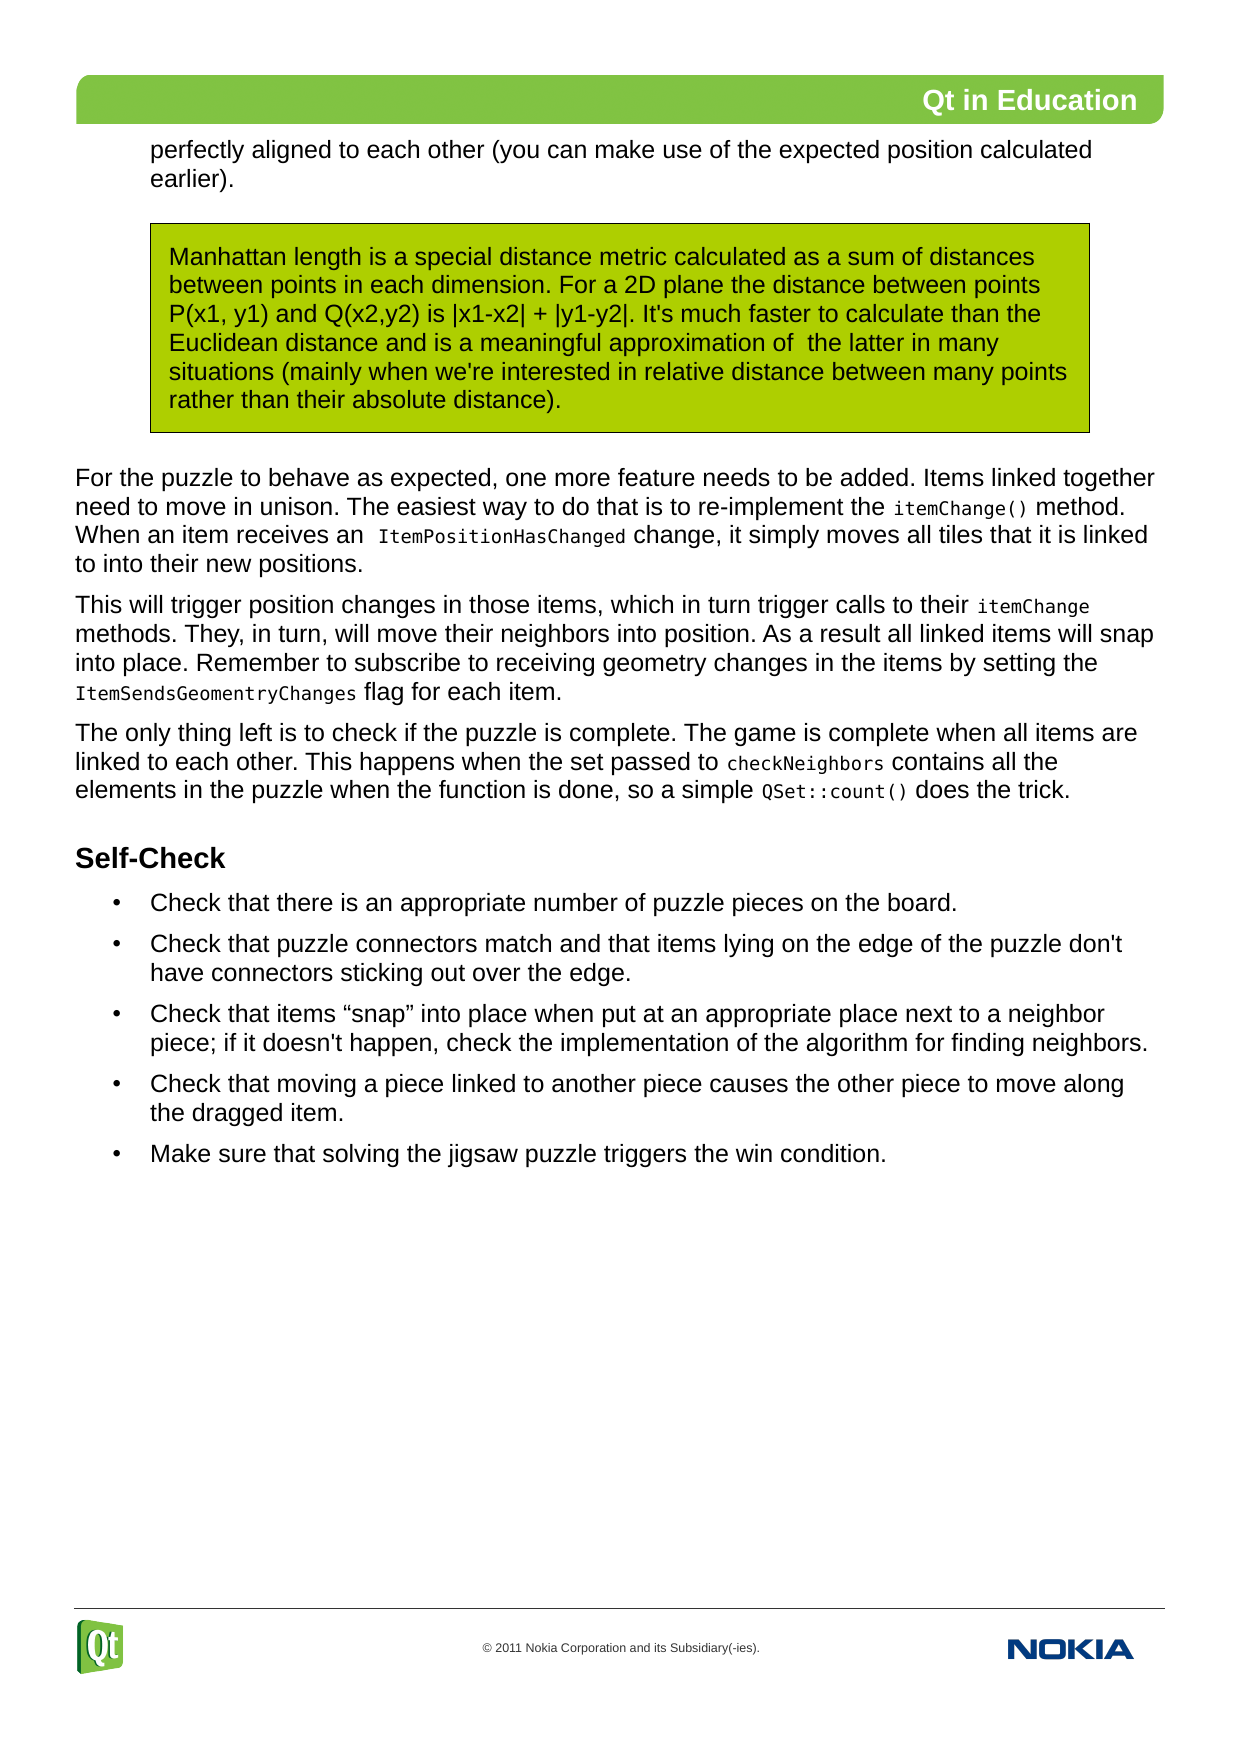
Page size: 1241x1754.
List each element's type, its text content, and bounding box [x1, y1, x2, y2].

text For the puzzle to behave as expected, one more feature needs to be added. Items linked together need to move in unison. The easiest way to do that is to re-implement the itemChange() method. When an item receives an ItemPositionHasChanged change, it simply moves all tiles that it is linked to into their new positions. [75, 463, 1165, 578]
list Check that puzzle connectors match and that items lying on the edge of the puzzle don't have connectors sticking out over the edge. [112, 929, 1165, 987]
list Check that items “snap” into place when put at an appropriate place next to a neighbor piece; if it doesn't happen, check the implementation of the algorithm for finding neighbors. [112, 999, 1165, 1057]
subtitle Self-Check [75, 842, 1165, 875]
list perfectly aligned to each other (you can make use of the expected position calculated earlier). [112, 135, 1165, 192]
list Check that there is an appropriate number of puzzle pieces on the board. [112, 888, 1165, 916]
list Make sure that solving the jigsaw puzzle triggers the win condition. [112, 1139, 1165, 1168]
text This will trigger position changes in those items, which in turn trigger calls to their itemChange methods. They, in turn, will move their neighbors into position. As a result all linked items will snap into place. Remember to subscribe to receiving geometry changes in the items by setting the ItemSendsGeomentryChanges flag for each item. [75, 590, 1165, 705]
list Check that moving a piece linked to another piece causes the other piece to move along the dragged item. [112, 1069, 1165, 1127]
picture [76, 75, 1164, 124]
text Manhattan length is a special distance metric calculated as a sum of distances between points in each dimension. For a 2D plane the distance between points P(x1, y1) and Q(x2,y2) is |x1-x2| + |y1-y2|. It's much faster to calculate than the Euclidean distance and is a meaningful approximation of the latter in many situations (mainly when we're interested in relative distance between many points rather than their absolute distance). [151, 224, 1089, 432]
picture [73, 1615, 127, 1679]
text The only thing left is to check if the puzzle is complete. The game is complete when all items are linked to each other. This happens when the set passed to checkNeighbors contains all the elements in the puzzle when the function is done, so a simple QSet::count() does the trick. [75, 718, 1165, 804]
picture [978, 1610, 1164, 1688]
